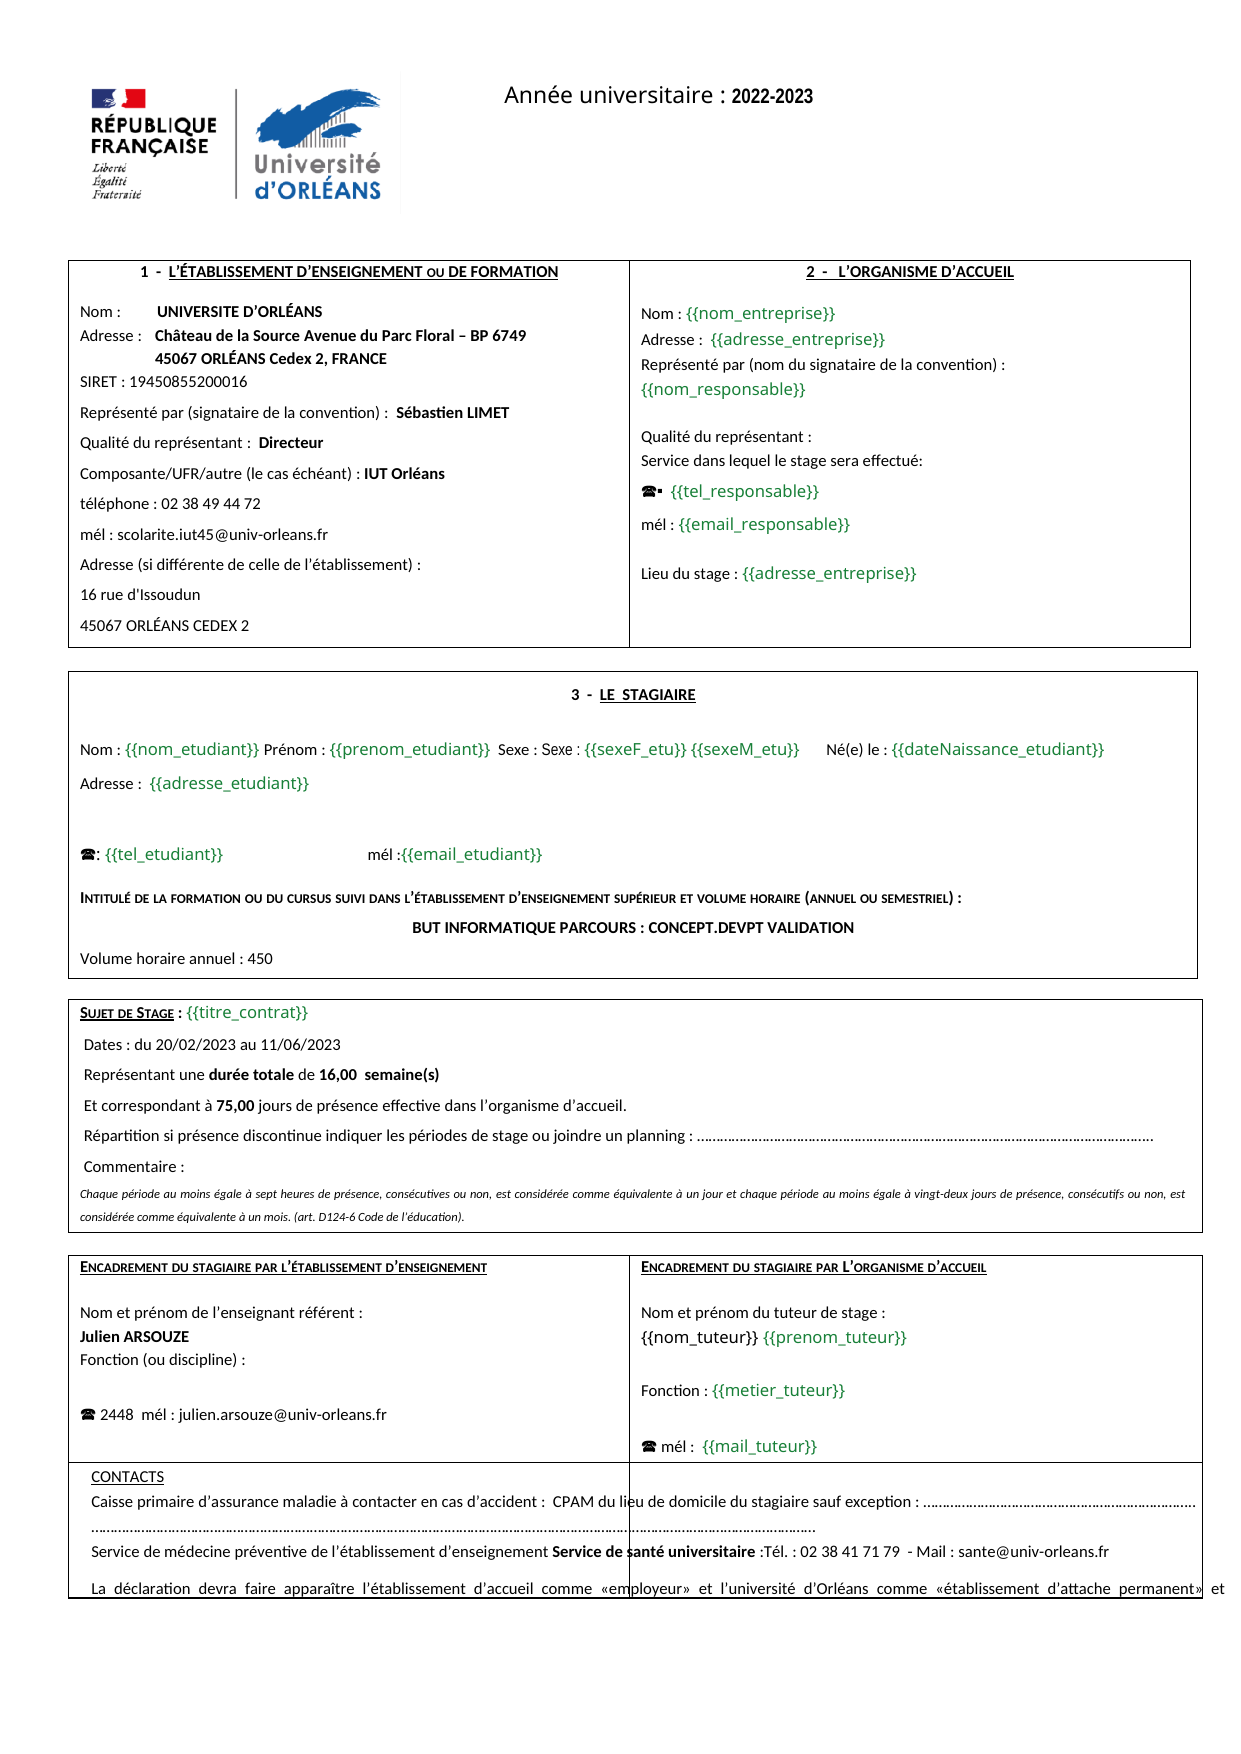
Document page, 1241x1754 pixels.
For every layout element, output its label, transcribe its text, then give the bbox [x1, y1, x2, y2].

table_header Encadrement du stagiaire par L’organisme d’accueil Nom et prénom du tuteur de stage : {{nom_tuteur}} {{prenom_tuteur}} Fonction : {{metier_tuteur}} 🕿 mél : {{mail_tuteur}} [630, 1256, 1202, 1462]
table_header 3 - LE STAGIAIRE Nom : {{nom_etudiant}} Prénom : {{prenom_etudiant}} Sexe : Sexe : {{sexeF_etu}} {{sexeM_etu}} Né(e) le : {{dateNaissance_etudiant}} Adresse : {{adresse_etudiant}} 🕿: {{tel_etudiant}} mél :{{email_etudiant}} Intitulé de la formation ou du cursus suivi dans l’établissement d’enseignement supérieur et volume horaire (annuel ou semestriel) : BUT INFORMATIQUE PARCOURS : CONCEPT.DEVPT VALIDATION Volume horaire annuel : 450 [69, 672, 1197, 978]
table_header 1 - L’ÉTABLISSEMENT D’ENSEIGNEMENT ou DE FORMATION Nom : UNIVERSITE D’ORLÉANS Adresse : Château de la Source Avenue du Parc Floral – BP 6749 45067 ORLÉANS Cedex 2, FRANCE SIRET : 19450855200016 Représenté par (signataire de la convention) : Sébastien LIMET Qualité du représentant : Directeur Composante/UFR/autre (le cas échéant) : IUT Orléans téléphone : 02 38 49 44 72 mél : scolarite.iut45@univ-orleans.fr Adresse (si différente de celle de l’établissement) : 16 rue d'Issoudun 45067 ORLÉANS CEDEX 2 [69, 261, 629, 647]
table_header Sujet de Stage : {{titre_contrat}} Dates : du 20/02/2023 au 11/06/2023 Représentant une durée totale de 16,00 semaine(s) Et correspondant à 75,00 jours de présence effective dans l’organisme d’accueil. Répartition si présence discontinue indiquer les périodes de stage ou joindre un planning : ……………………………………………………………………………………………………….. Commentaire : Chaque période au moins égale à sept heures de présence, consécutives ou non, est considérée comme équivalente à un jour et chaque période au moins égale à vingt-deux jours de présence, consécutifs ou non, est considérée comme équivalente à un mois. (art. D124-6 Code de l’éducation). [69, 1000, 1202, 1232]
table_header Encadrement du stagiaire par l’établissement d’enseignement Nom et prénom de l’enseignant référent : Julien ARSOUZE Fonction (ou discipline) : 🕿 2448 mél : julien.arsouze@univ-orleans.fr [69, 1256, 629, 1462]
picture [75, 71, 400, 214]
table_header 2 - L’ORGANISME D’ACCUEIL Nom : {{nom_entreprise}} Adresse : {{adresse_entreprise}} Représenté par (nom du signataire de la convention) : {{nom_responsable}} Qualité du représentant : Service dans lequel le stage sera effectué: 🕿▪ {{tel_responsable}} mél : {{email_responsable}} Lieu du stage : {{adresse_entreprise}} [630, 261, 1190, 647]
text Année universitaire : 2022-2023 [504, 82, 1120, 109]
table_header Encadrement du stagiaire par l’établissement d’enseignement Nom et prénom de l’enseignant référent : Julien ARSOUZE Fonction (ou discipline) : 🕿 2448 mél : julien.arsouze@univ-orleans.fr [69, 1463, 629, 1597]
table_header Encadrement du stagiaire par L’organisme d’accueil Nom et prénom du tuteur de stage : {{nom_tuteur}} {{prenom_tuteur}} Fonction : {{metier_tuteur}} 🕿 mél : {{mail_tuteur}} [630, 1463, 1202, 1597]
